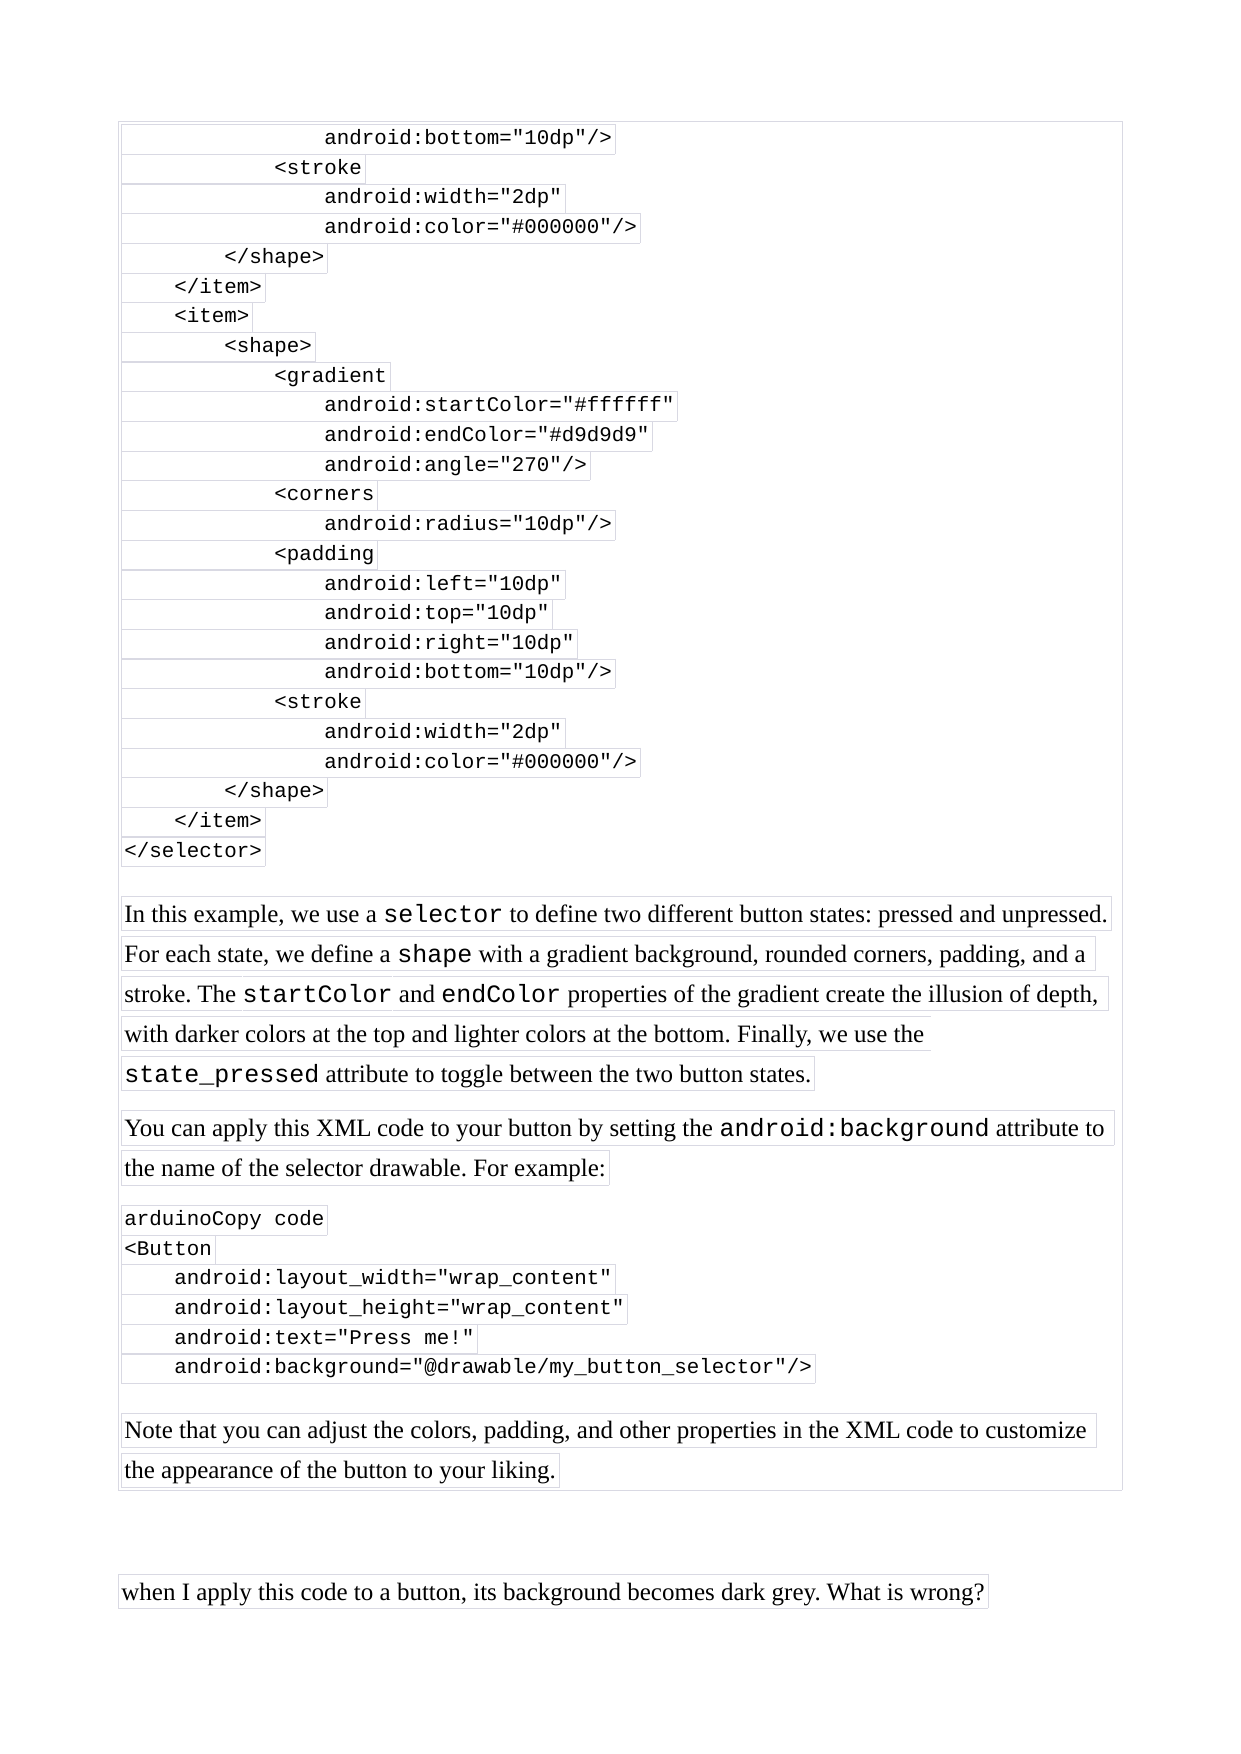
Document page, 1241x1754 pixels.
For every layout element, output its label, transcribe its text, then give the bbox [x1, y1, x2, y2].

text arduinoCopy code [119, 1202, 1122, 1232]
text [478, 1321, 1122, 1350]
text [989, 1573, 1122, 1608]
text android:right="10dp" [122, 630, 577, 656]
text </shape> [122, 240, 1122, 269]
text android:layout_height="wrap_content" [616, 1291, 1122, 1321]
text android:layout_width="wrap_content" [122, 1265, 615, 1291]
text android:color="#000000"/> [566, 744, 1122, 774]
text android:angle="270"/> [122, 452, 590, 477]
text android:width="2dp" [122, 185, 565, 210]
text You can apply this XML code to your button by setting the android:background attribute to the name of the selector drawable. For example: [119, 1107, 1122, 1185]
text <corners [122, 477, 1122, 507]
text [216, 1232, 1122, 1261]
text android:background="@drawable/my_button_selector"/> [122, 1355, 815, 1383]
text android:color="#000000"/> [122, 749, 640, 774]
text android:color="#000000"/> [566, 210, 1122, 240]
text android:width="2dp" [366, 181, 1122, 210]
text android:text="Press me!" [122, 1325, 477, 1350]
text <gradient [316, 359, 1122, 388]
text android:layout_width="wrap_content" [216, 1261, 1122, 1291]
text <stroke [122, 151, 1122, 181]
text android:left="10dp" [378, 566, 1122, 596]
text [653, 418, 1122, 448]
text android:endColor="#d9d9d9" [122, 422, 652, 448]
text android:bottom="10dp"/> [578, 656, 1122, 685]
text <shape> [122, 333, 315, 359]
text <Button [122, 1236, 215, 1261]
text android:width="2dp" [122, 719, 565, 744]
text [122, 269, 327, 273]
text android:background="@drawable/my_button_selector"/> [478, 1350, 1122, 1383]
text when I apply this code to a button, its background becomes dark grey. What is wrong? [119, 1575, 988, 1608]
text android:right="10dp" [553, 626, 1122, 656]
text <stroke [122, 685, 1122, 715]
text android:color="#000000"/> [122, 744, 565, 748]
text <gradient [122, 363, 390, 388]
text </item> [122, 274, 265, 299]
text android:radius="10dp"/> [122, 511, 615, 537]
text </shape> [122, 774, 1122, 804]
text android:left="10dp" [122, 571, 565, 596]
text android:color="#000000"/> [122, 214, 640, 240]
text [591, 448, 1122, 477]
text </selector> [122, 838, 265, 866]
text android:startColor="#ffffff" [122, 392, 677, 418]
text <padding [122, 537, 1122, 566]
text [266, 834, 1122, 866]
text android:layout_height="wrap_content" [122, 1295, 627, 1321]
text </item> [122, 808, 265, 834]
text [266, 804, 1122, 834]
text android:radius="10dp"/> [378, 507, 1122, 537]
text <shape> [253, 329, 1122, 359]
text [266, 269, 1122, 299]
text android:top="10dp" [122, 596, 1122, 626]
text <item> [122, 299, 1122, 329]
text In this example, we use a selector to define two different button states: pressed and unpressed. For each state, we define a shape with a gradient background, rounded corners, padding, and a stroke. The startColor and endColor properties of the gradient create the illusion of depth, with darker colors at the top and lighter colors at the bottom. Finally, we use the state_pressed attribute to toggle between the two button states. [119, 893, 1122, 1091]
text android:width="2dp" [366, 715, 1122, 744]
text android:startColor="#ffffff" [391, 388, 1122, 418]
text android:bottom="10dp"/> [119, 122, 1122, 151]
text android:bottom="10dp"/> [122, 660, 615, 685]
text Note that you can adjust the colors, padding, and other properties in the XML code to customize the appearance of the button to your liking. [119, 1409, 1122, 1490]
